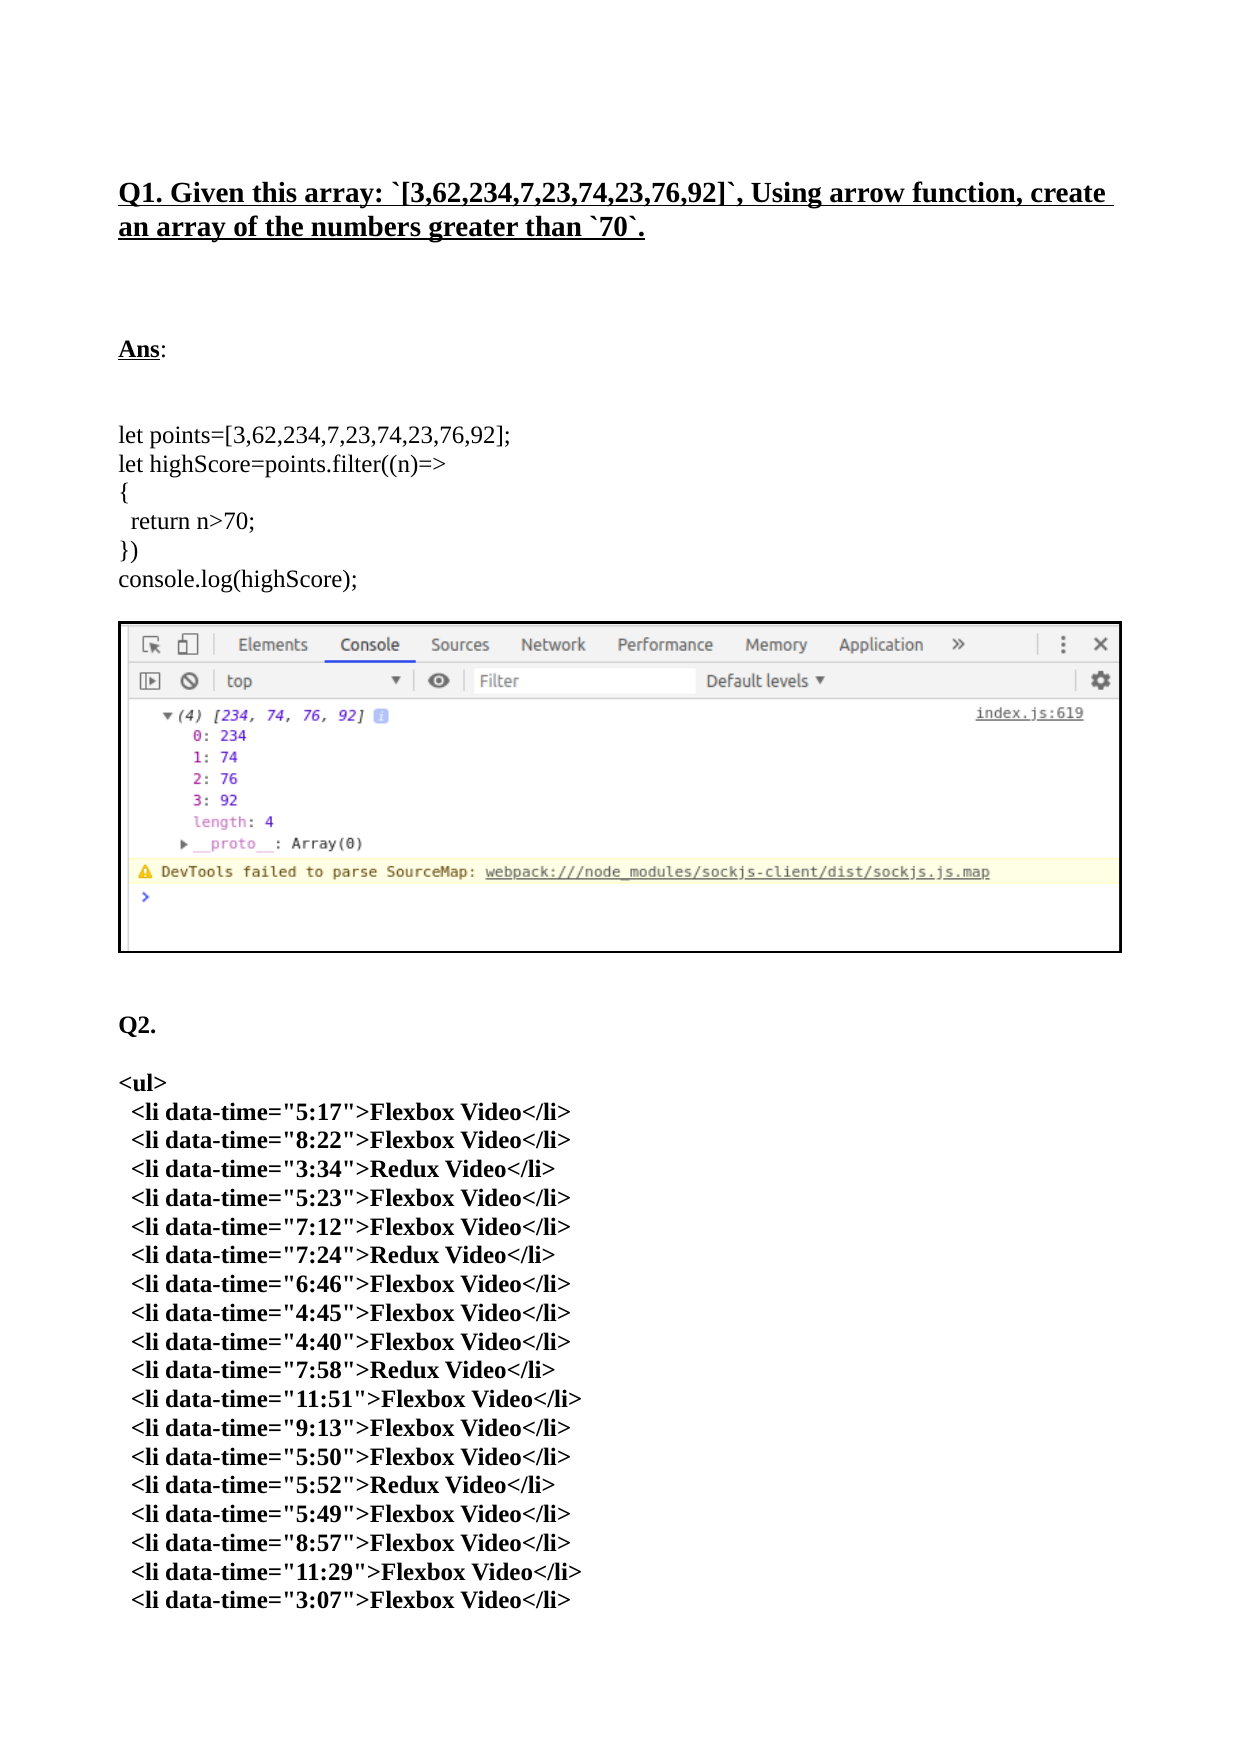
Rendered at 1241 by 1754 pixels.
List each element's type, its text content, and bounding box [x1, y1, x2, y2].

text <li data-time="11:29">Flexbox Video</li> [118, 1557, 1122, 1586]
text <li data-time="8:57">Flexbox Video</li> [118, 1528, 1122, 1557]
text <li data-time="7:12">Flexbox Video</li> [118, 1212, 1122, 1241]
text <li data-time="7:24">Redux Video</li> [118, 1241, 1122, 1269]
text }) [118, 535, 1122, 564]
text <li data-time="6:46">Flexbox Video</li> [118, 1269, 1122, 1298]
text return n>70; [118, 506, 1122, 535]
text <li data-time="5:50">Flexbox Video</li> [118, 1442, 1122, 1471]
text <li data-time="4:45">Flexbox Video</li> [118, 1298, 1122, 1327]
text <li data-time="9:13">Flexbox Video</li> [118, 1413, 1122, 1442]
text <li data-time="5:23">Flexbox Video</li> [118, 1183, 1122, 1212]
text Q1. Given this array: `[3,62,234,7,23,74,23,76,92]`, Using arrow function, create an array of the numbers greater than `70`. [118, 176, 1122, 243]
text <li data-time="5:49">Flexbox Video</li> [118, 1499, 1122, 1528]
text <li data-time="11:51">Flexbox Video</li> [118, 1384, 1122, 1413]
text Q2. [118, 1011, 1122, 1039]
text let highScore=points.filter((n)=> [118, 449, 1122, 477]
text let points=[3,62,234,7,23,74,23,76,92]; [118, 420, 1122, 449]
text Ans: [118, 334, 1122, 362]
text <li data-time="3:34">Redux Video</li> [118, 1154, 1122, 1183]
text <li data-time="4:40">Flexbox Video</li> [118, 1327, 1122, 1356]
text <li data-time="3:07">Flexbox Video</li> [118, 1586, 1122, 1614]
text <li data-time="8:22">Flexbox Video</li> [118, 1126, 1122, 1154]
text console.log(highScore); [118, 564, 1122, 592]
text <li data-time="5:52">Redux Video</li> [118, 1471, 1122, 1499]
text <li data-time="5:17">Flexbox Video</li> [118, 1097, 1122, 1126]
text <ul> [118, 1068, 1122, 1097]
text <li data-time="7:58">Redux Video</li> [118, 1356, 1122, 1384]
picture [121, 624, 1120, 951]
text { [118, 477, 1122, 506]
